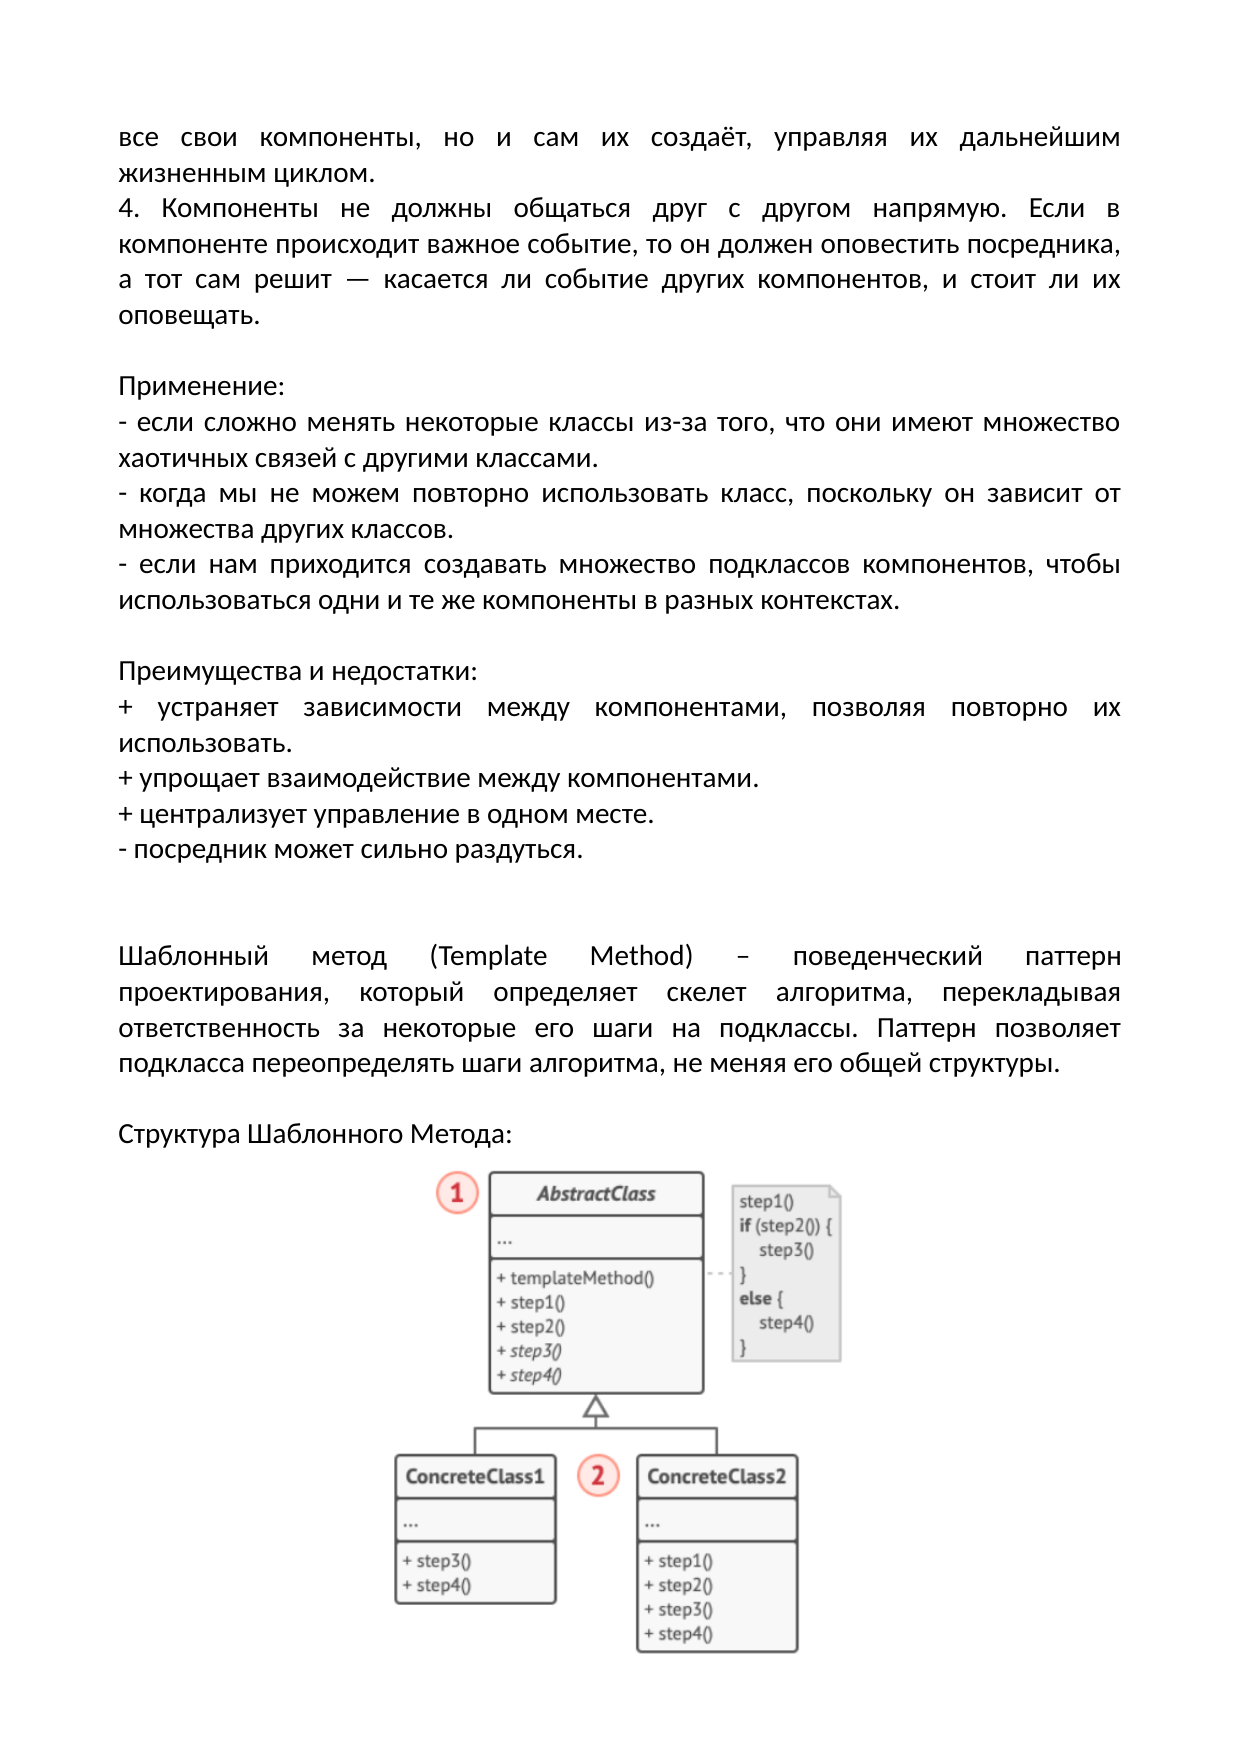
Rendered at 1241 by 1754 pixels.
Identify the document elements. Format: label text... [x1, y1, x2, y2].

text Преимущества и недостатки: [118, 652, 1122, 688]
text + устраняет зависимости между компонентами, позволяя повторно их использовать. [118, 688, 1122, 759]
text - если нам приходится создавать множество подклассов компонентов, чтобы использоваться одни и те же компоненты в разных контекстах. [118, 546, 1122, 617]
text 4. Компоненты не должны общаться друг с другом напрямую. Если в компоненте происходит важное событие, то он должен оповестить посредника, а тот сам решит — касается ли событие других компонентов, и стоит ли их оповещать. [118, 189, 1122, 332]
text Структура Шаблонного Метода: [118, 1116, 1122, 1151]
text + упрощает взаимодействие между компонентами. [118, 759, 1122, 795]
picture [377, 1160, 847, 1661]
text - посредник может сильно раздуться. [118, 831, 1122, 866]
text + централизует управление в одном месте. [118, 795, 1122, 831]
text все свои компоненты, но и сам их создаёт, управляя их дальнейшим жизненным циклом. [118, 118, 1122, 189]
text - когда мы не можем повторно использовать класс, поскольку он зависит от множества других классов. [118, 474, 1122, 546]
text Применение: [118, 367, 1122, 403]
text Шаблонный метод (Template Method) – поведенческий паттерн проектирования, который определяет скелет алгоритма, перекладывая ответственность за некоторые его шаги на подклассы. Паттерн позволяет подкласса переопределять шаги алгоритма, не меняя его общей структуры. [118, 937, 1122, 1080]
text - если сложно менять некоторые классы из-за того, что они имеют множество хаотичных связей с другими классами. [118, 403, 1122, 474]
